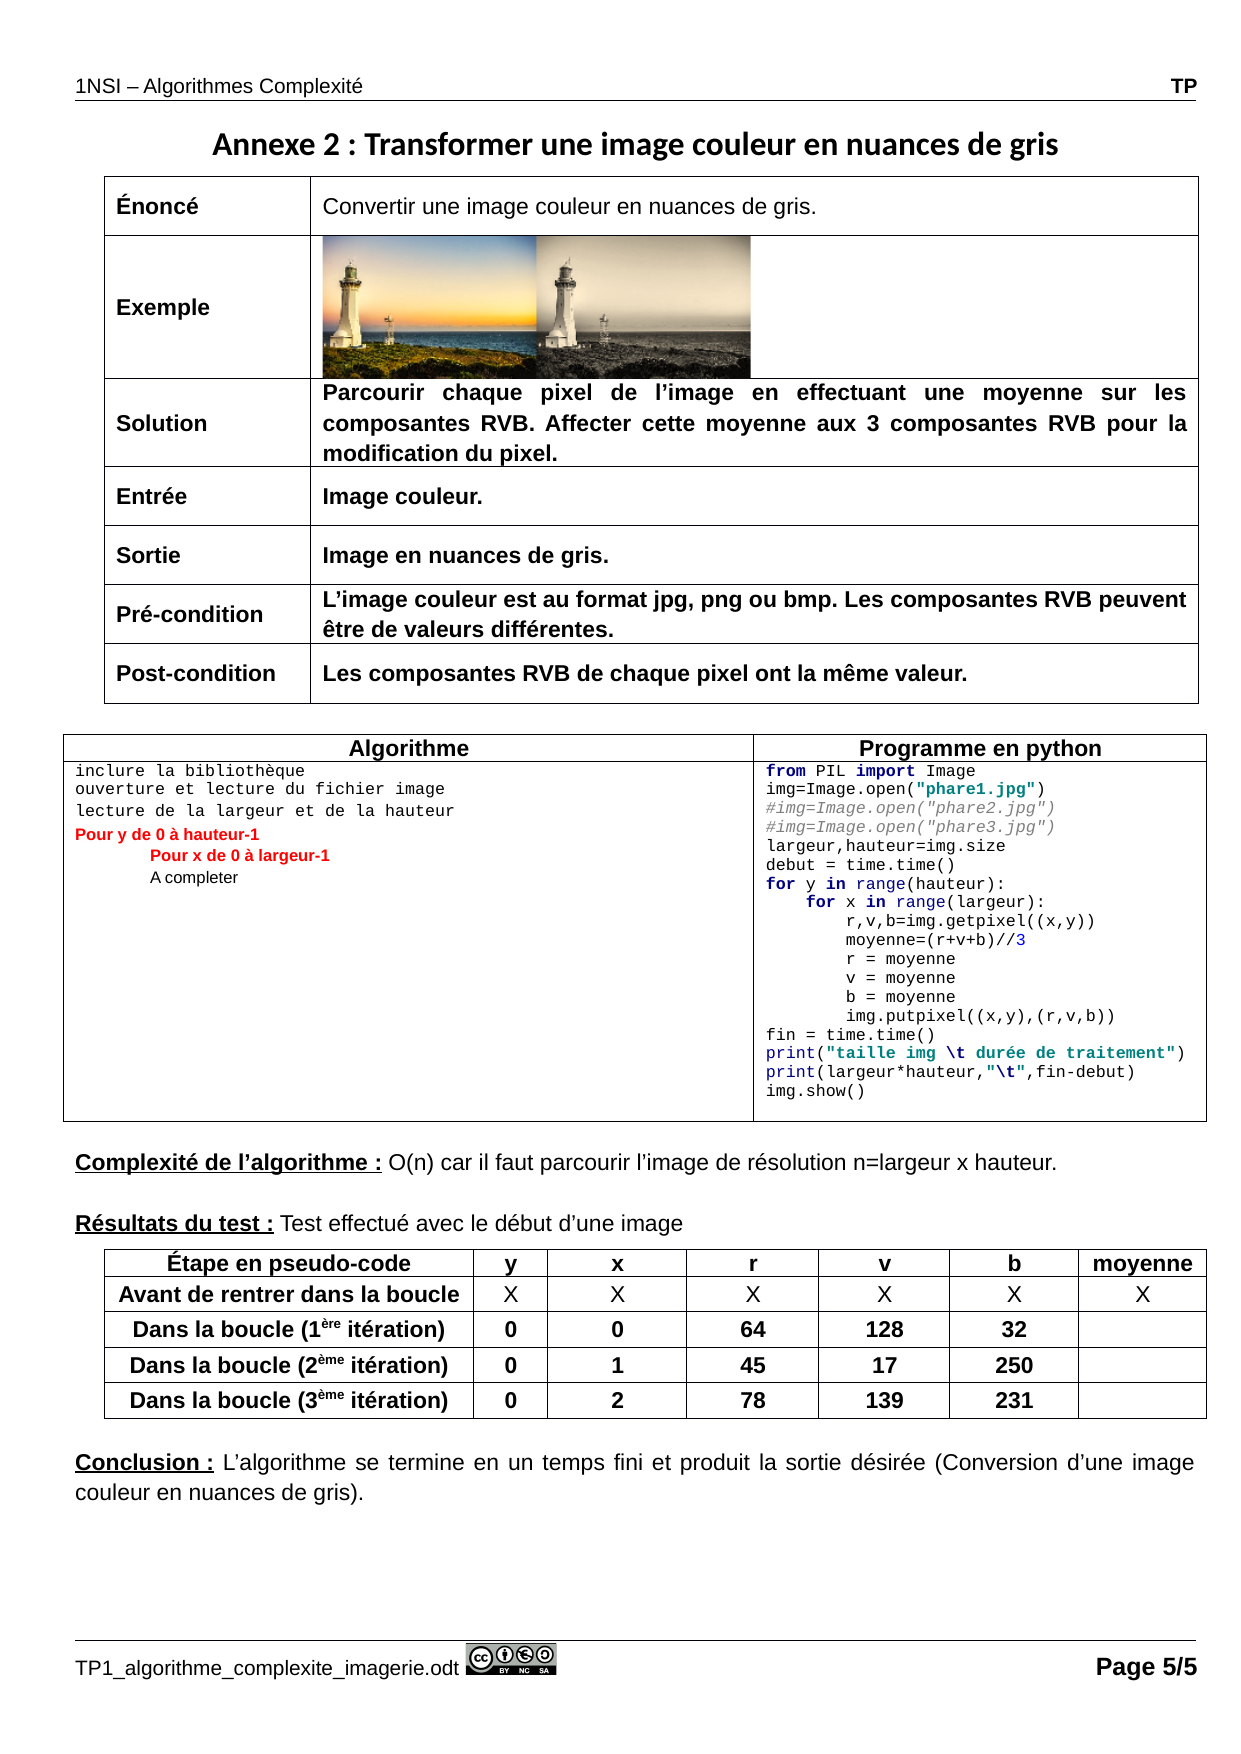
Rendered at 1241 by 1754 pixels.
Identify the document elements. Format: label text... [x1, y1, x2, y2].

table_cell X [1079, 1277, 1206, 1311]
table_header Étape en pseudo-code [105, 1250, 473, 1276]
table_cell 0 [474, 1383, 547, 1417]
table_cell Sortie [105, 526, 310, 584]
table_cell L’image couleur est au format jpg, png ou bmp. Les composantes RVB peuvent être de valeurs différentes. [311, 585, 1198, 643]
table_cell [311, 236, 322, 378]
table_header Convertir une image couleur en nuances de gris. [311, 177, 1198, 235]
table_cell 78 [687, 1383, 818, 1417]
table_header y [474, 1250, 547, 1276]
table_cell 2 [548, 1383, 686, 1417]
table_cell Dans la boucle (2ème itération) [105, 1348, 473, 1382]
table_header r [687, 1250, 818, 1276]
table_cell Exemple [105, 236, 310, 378]
table_cell Dans la boucle (3ème itération) [105, 1383, 473, 1417]
table_cell 139 [819, 1383, 949, 1417]
table_cell Les composantes RVB de chaque pixel ont la même valeur. [311, 644, 1198, 702]
table_cell from PIL import Image img=Image.open("phare1.jpg") #img=Image.open("phare2.jpg") #img=Image.open("phare3.jpg") largeur,hauteur=img.size debut = time.time() for y in range(hauteur): for x in range(largeur): r,v,b=img.getpixel((x,y)) moyenne=(r+v+b)//3 r = moyenne v = moyenne b = moyenne img.putpixel((x,y),(r,v,b)) fin = time.time() print("taille img \t durée de traitement") print(largeur*hauteur,"\t",fin-debut) img.show() [754, 762, 1206, 1121]
table_cell 1 [548, 1348, 686, 1382]
table_cell [1079, 1383, 1206, 1417]
table_cell X [687, 1277, 818, 1311]
table_cell X [819, 1277, 949, 1311]
table_cell Solution [105, 379, 310, 466]
table_header b [950, 1250, 1078, 1276]
text Conclusion : L’algorithme se termine en un temps fini et produit la sortie désirée (Conversion d’une image couleur en nuances de gris). [75, 1449, 1196, 1505]
table_cell 250 [950, 1348, 1078, 1382]
table_cell 231 [950, 1383, 1078, 1417]
table_cell Post-condition [105, 644, 310, 702]
picture [465, 1643, 557, 1675]
text Complexité de l’algorithme : O(n) car il faut parcourir l’image de résolution n=largeur x hauteur. [75, 1149, 1196, 1176]
table_cell 0 [474, 1312, 547, 1347]
list Annexe 2 : Transformer une image couleur en nuances de gris [75, 123, 1196, 163]
table_cell [1079, 1312, 1206, 1347]
text Résultats du test : Test effectué avec le début d’une image [75, 1209, 1196, 1236]
table_cell 32 [950, 1312, 1078, 1347]
table_cell 64 [687, 1312, 818, 1347]
table_cell X [548, 1277, 686, 1311]
table_cell X [474, 1277, 547, 1311]
table_cell Dans la boucle (1ère itération) [105, 1312, 473, 1347]
table_cell 0 [474, 1348, 547, 1382]
table_cell [1079, 1348, 1206, 1382]
table_cell Avant de rentrer dans la boucle [105, 1277, 473, 1311]
table_header Énoncé [105, 177, 310, 235]
table_cell Image en nuances de gris. [311, 526, 1198, 584]
table_header moyenne [1079, 1250, 1206, 1276]
table_cell Pré-condition [105, 585, 310, 643]
table_cell inclure la bibliothèque ouverture et lecture du fichier image lecture de la largeur et de la hauteur Pour y de 0 à hauteur-1 Pour x de 0 à largeur-1 A completer [64, 762, 753, 1121]
table_cell 128 [819, 1312, 949, 1347]
table_cell 45 [687, 1348, 818, 1382]
table_cell [751, 236, 1198, 378]
table_header Algorithme [64, 735, 753, 761]
table_cell Image couleur. [311, 467, 1198, 525]
table_cell 0 [548, 1312, 686, 1347]
table_header x [548, 1250, 686, 1276]
table_cell 17 [819, 1348, 949, 1382]
table_header v [819, 1250, 949, 1276]
table_cell Entrée [105, 467, 310, 525]
table_cell X [950, 1277, 1078, 1311]
table_cell Parcourir chaque pixel de l’image en effectuant une moyenne sur les composantes RVB. Affecter cette moyenne aux 3 composantes RVB pour la modification du pixel. [311, 379, 1198, 466]
table_header Programme en python [754, 735, 1206, 761]
